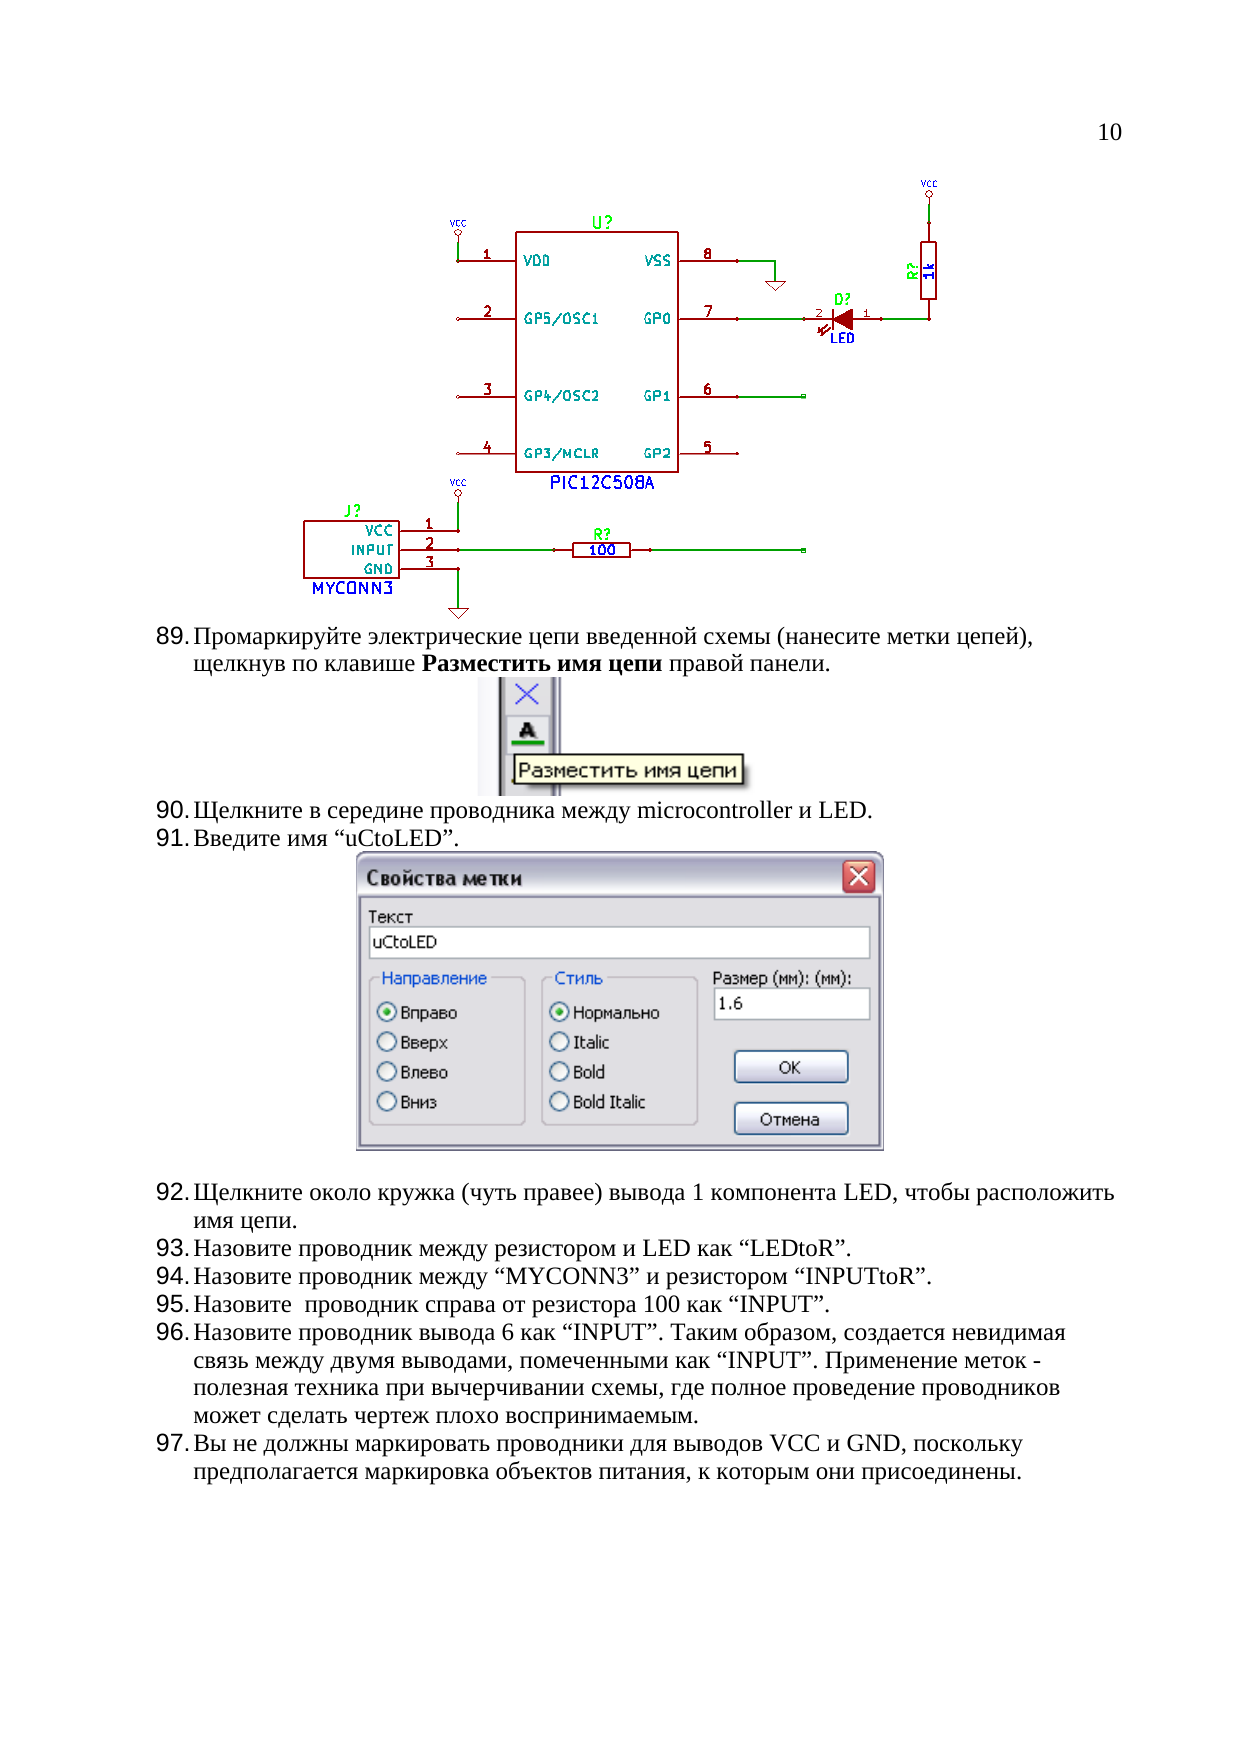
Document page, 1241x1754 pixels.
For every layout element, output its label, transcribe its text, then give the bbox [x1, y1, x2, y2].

list Назовите проводник справа от резистора 100 как “INPUT”. [156, 1290, 1122, 1318]
list Щелкните около кружка (чуть правее) вывода 1 компонента LED, чтобы расположить имя цепи. [156, 1178, 1122, 1234]
list Щелкните в середине проводника между microcontroller и LED. [156, 677, 1122, 824]
picture [356, 851, 884, 1151]
list Промаркируйте электрические цепи введенной схемы (нанесите метки цепей), щелкнув по клавише Разместить имя цепи правой панели. [156, 175, 1122, 677]
list Назовите проводник между резистором и LED как “LEDtoR”. [156, 1234, 1122, 1262]
list Назовите проводник вывода 6 как “INPUT”. Таким образом, создается невидимая связь между двумя выводами, помеченными как “INPUT”. Применение меток - полезная техника при вычерчивании схемы, где полное проведение проводников может сделать чертеж плохо воспринимаемым. [156, 1318, 1122, 1429]
list Введите имя “uCtoLED”. [156, 824, 1122, 852]
list Вы не должны маркировать проводники для выводов VCC и GND, поскольку предполагается маркировка объектов питания, к которым они присоединены. [156, 1429, 1122, 1484]
list Назовите проводник между “MYCONN3” и резистором “INPUTtoR”. [156, 1262, 1122, 1290]
picture [294, 175, 946, 622]
picture [477, 677, 763, 796]
